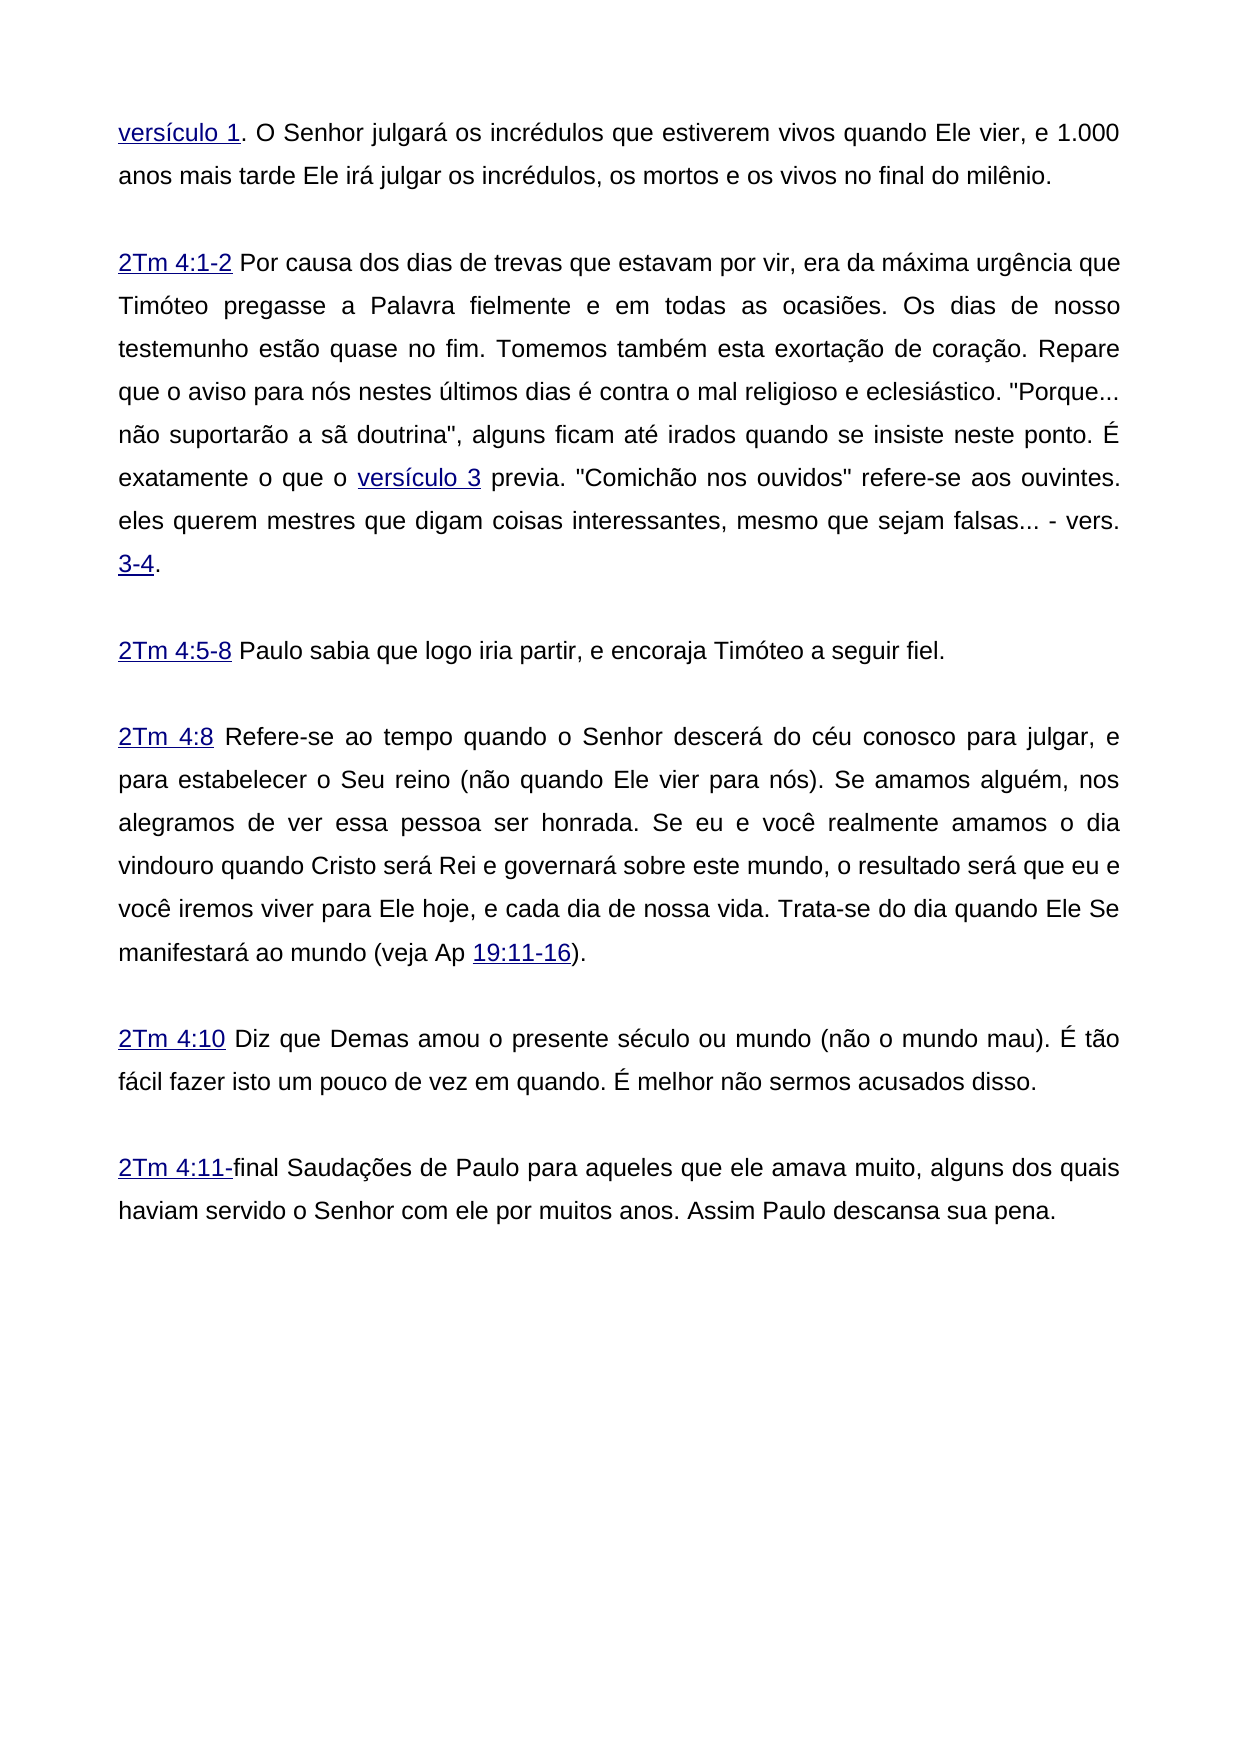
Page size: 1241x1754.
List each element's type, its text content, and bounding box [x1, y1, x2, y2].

text 2Tm 4:1-2 Por causa dos dias de trevas que estavam por vir, era da máxima urgência que Timóteo pregasse a Palavra fielmente e em todas as ocasiões. Os dias de nosso testemunho estão quase no fim. Tomemos também esta exortação de coração. Repare que o aviso para nós nestes últimos dias é contra o mal religioso e eclesiástico. "Porque... não suportarão a sã doutrina", alguns ficam até irados quando se insiste neste ponto. É exatamente o que o versículo 3 previa. "Comichão nos ouvidos" refere-se aos ouvintes. eles querem mestres que digam coisas interessantes, mesmo que sejam falsas... - vers. 3-4. [118, 247, 1122, 578]
text 2Tm 4:10 Diz que Demas amou o presente século ou mundo (não o mundo mau). É tão fácil fazer isto um pouco de vez em quando. É melhor não sermos acusados disso. [118, 1024, 1122, 1096]
text versículo 1. O Senhor julgará os incrédulos que estiverem vivos quando Ele vier, e 1.000 anos mais tarde Ele irá julgar os incrédulos, os mortos e os vivos no final do milênio. [118, 118, 1122, 190]
text 2Tm 4:11-final Saudações de Paulo para aqueles que ele amava muito, alguns dos quais haviam servido o Senhor com ele por muitos anos. Assim Paulo descansa sua pena. [118, 1153, 1122, 1225]
text 2Tm 4:5-8 Paulo sabia que logo iria partir, e encoraja Timóteo a seguir fiel. [118, 636, 1122, 664]
text 2Tm 4:8 Refere-se ao tempo quando o Senhor descerá do céu conosco para julgar, e para estabelecer o Seu reino (não quando Ele vier para nós). Se amamos alguém, nos alegramos de ver essa pessoa ser honrada. Se eu e você realmente amamos o dia vindouro quando Cristo será Rei e governará sobre este mundo, o resultado será que eu e você iremos viver para Ele hoje, e cada dia de nossa vida. Trata-se do dia quando Ele Se manifestará ao mundo (veja Ap 19:11-16). [118, 722, 1122, 966]
